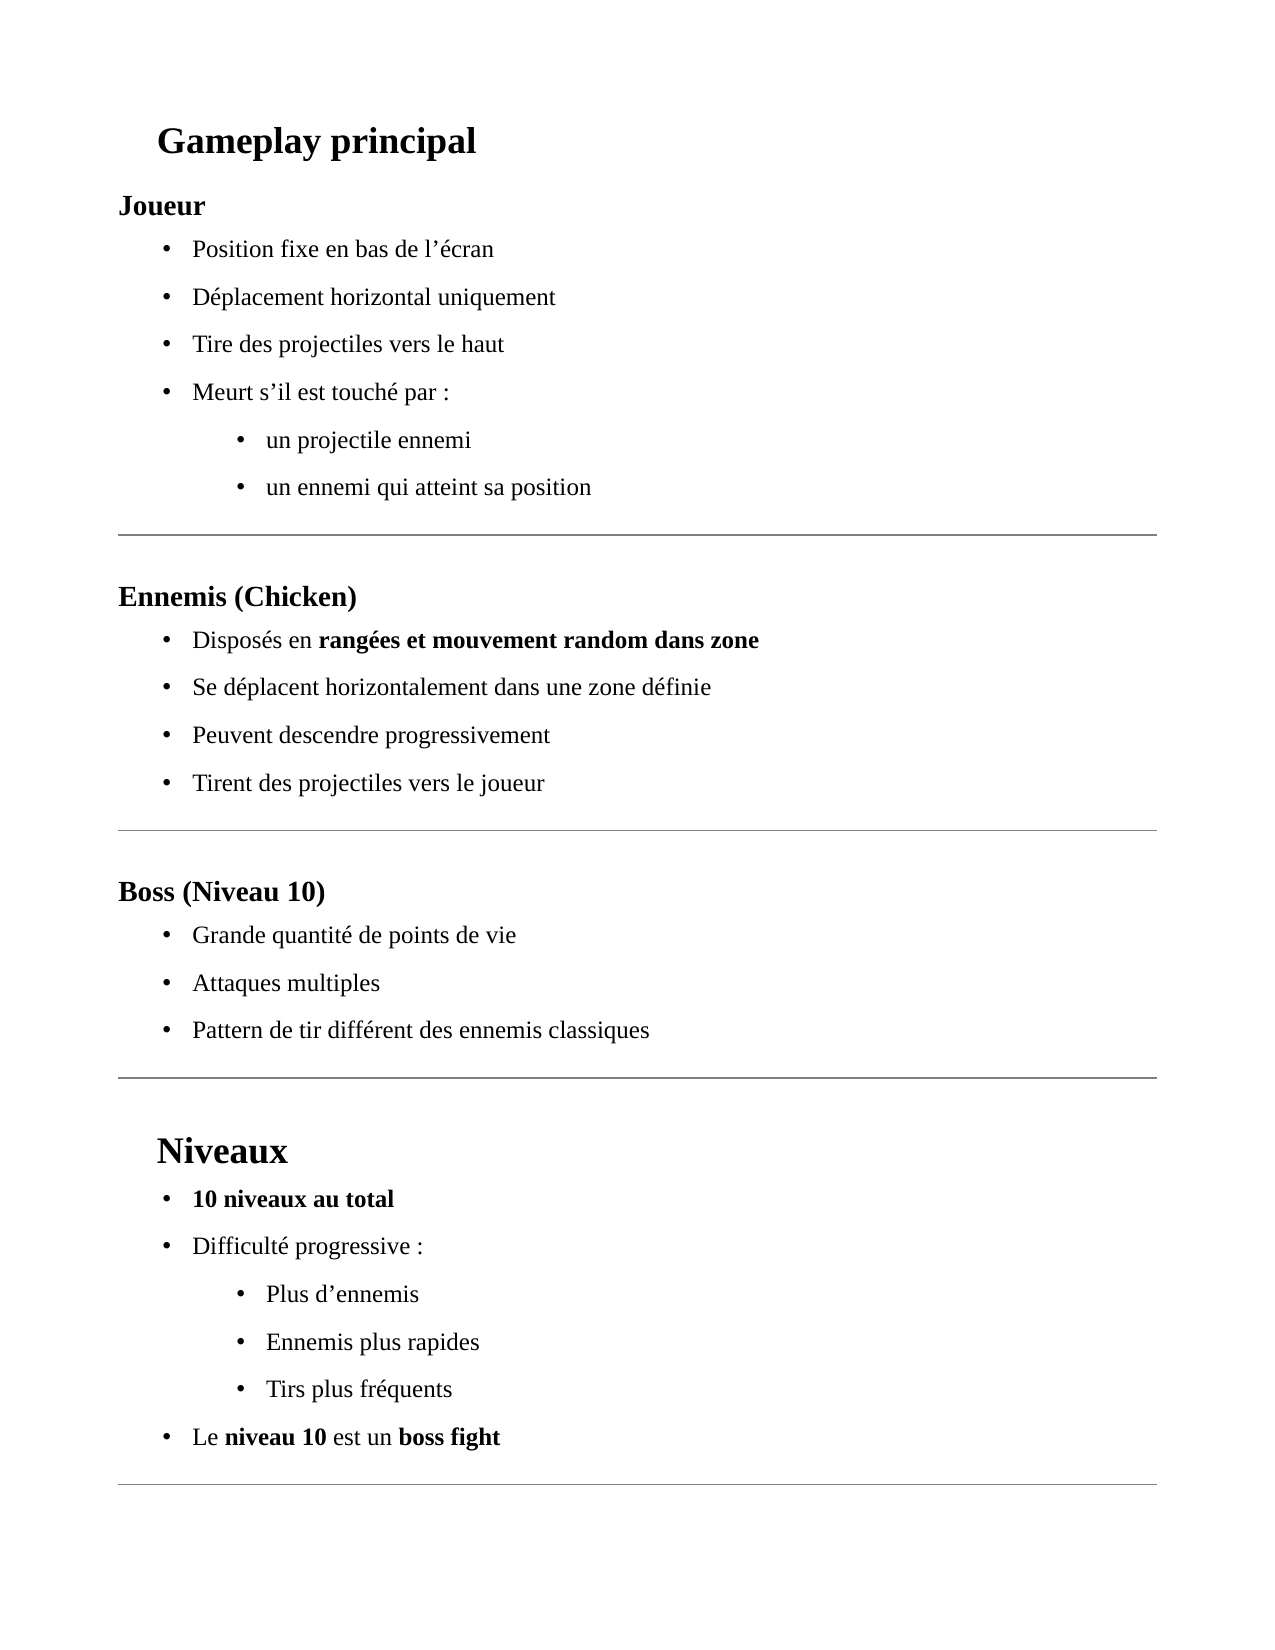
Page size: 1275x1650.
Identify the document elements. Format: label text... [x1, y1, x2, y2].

list Peuvent descendre progressivement [162, 720, 1157, 749]
subtitle 🚀 Gameplay principal [118, 118, 1157, 161]
list Déplacement horizontal uniquement [162, 282, 1157, 311]
list Ennemis plus rapides [236, 1327, 1157, 1355]
list Se déplacent horizontalement dans une zone définie [162, 672, 1157, 701]
list un projectile ennemi [236, 425, 1157, 453]
list un ennemi qui atteint sa position [236, 472, 1157, 501]
list Difficulté progressive : [162, 1231, 1157, 1260]
list Pattern de tir différent des ennemis classiques [162, 1015, 1157, 1044]
list Plus d’ennemis [236, 1279, 1157, 1308]
list 10 niveaux au total [162, 1184, 1157, 1212]
list Attaques multiples [162, 968, 1157, 997]
list Grande quantité de points de vie [162, 920, 1157, 949]
list Le niveau 10 est un boss fight [162, 1422, 1157, 1451]
list Tirent des projectiles vers le joueur [162, 768, 1157, 796]
subtitle 🧱 Niveaux [118, 1128, 1157, 1171]
list Meurt s’il est touché par : [162, 377, 1157, 406]
list Tirs plus fréquents [236, 1374, 1157, 1403]
list Disposés en rangées et mouvement random dans zone [162, 625, 1157, 654]
subtitle Boss (Niveau 10) [118, 874, 1157, 908]
subtitle Ennemis (Chicken) [118, 579, 1157, 612]
list Position fixe en bas de l’écran [162, 234, 1157, 263]
subtitle Joueur [118, 188, 1157, 222]
list Tire des projectiles vers le haut [162, 329, 1157, 358]
